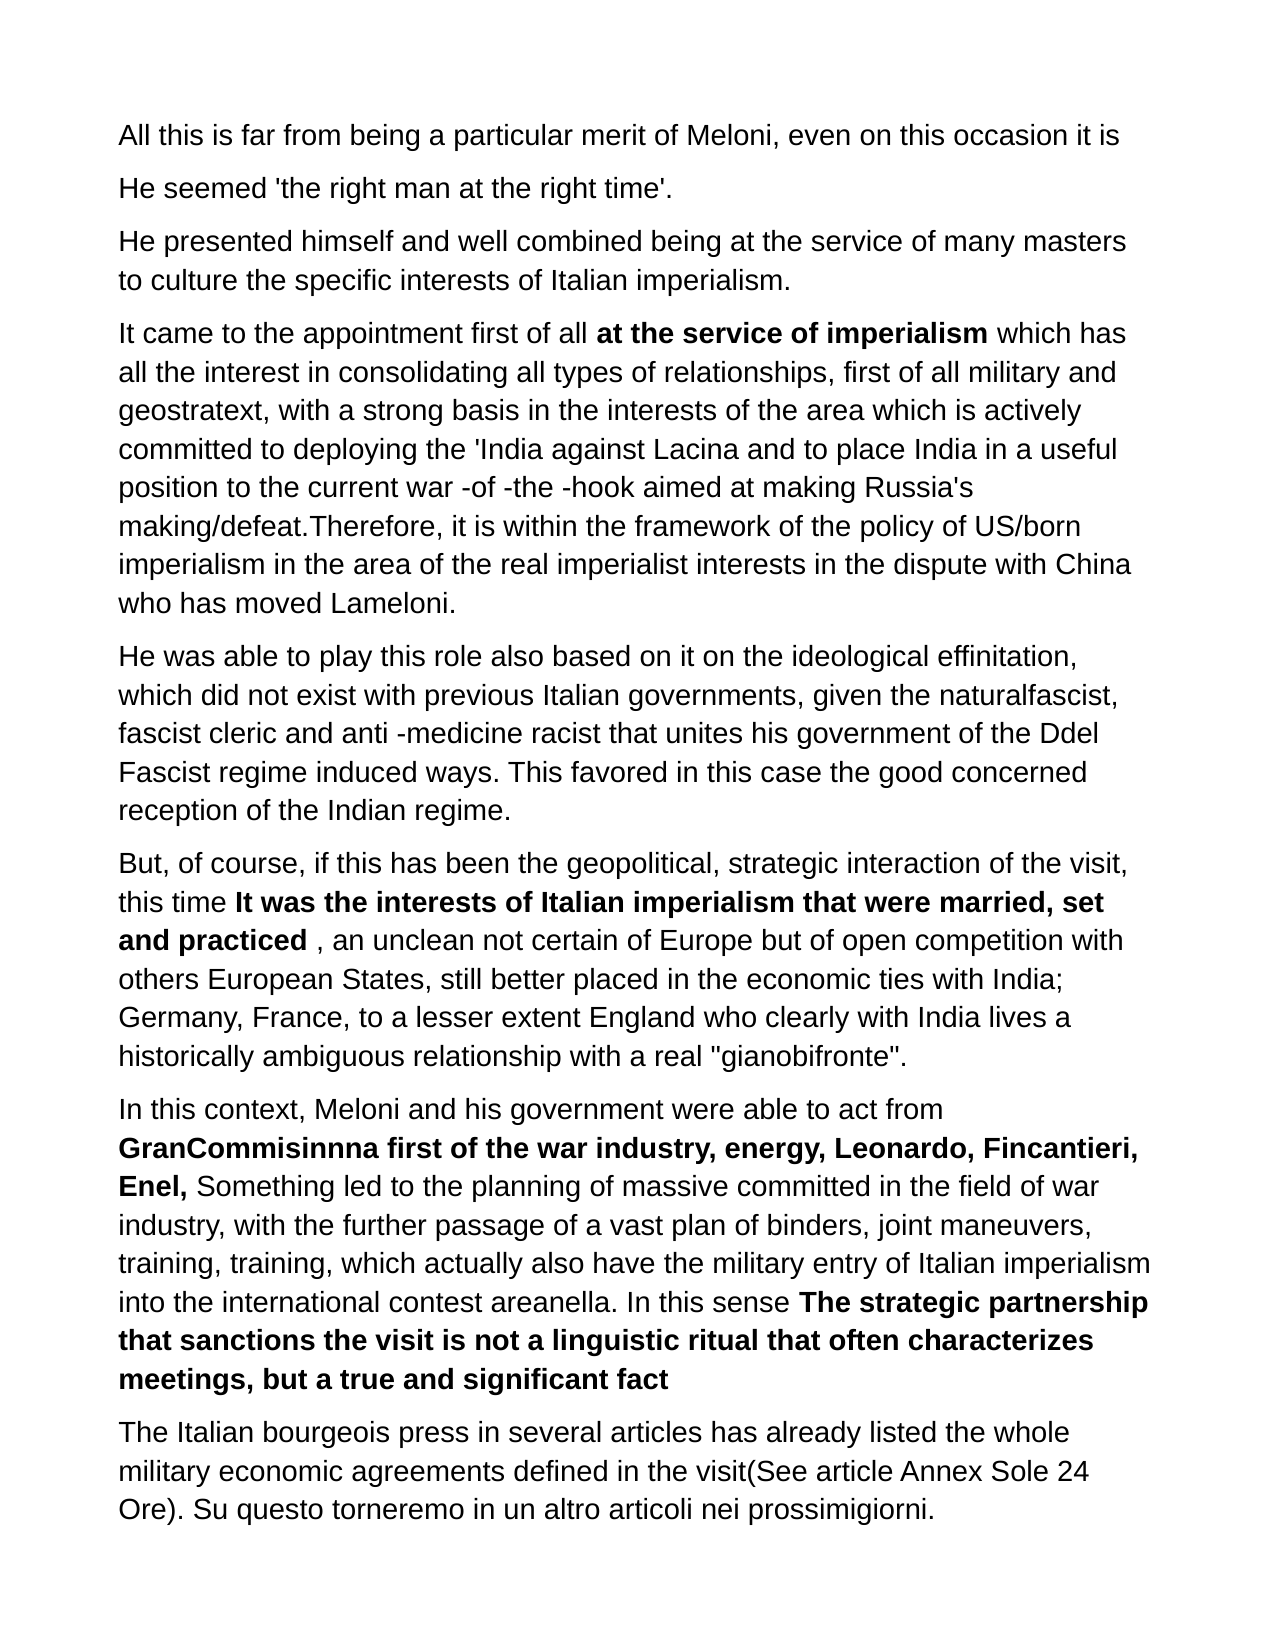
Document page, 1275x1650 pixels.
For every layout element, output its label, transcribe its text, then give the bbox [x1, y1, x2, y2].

text He was able to play this role also based on it on the ideological effinitation, which did not exist with previous Italian governments, given the naturalfascist, fascist cleric and anti -medicine racist that unites his government of the Ddel Fascist regime induced ways. This favored in this case the good concerned reception of the Indian regime. [118, 639, 1157, 827]
text But, of course, if this has been the geopolitical, strategic interaction of the visit, this time It was the interests of Italian imperialism that were married, set and practiced , an unclean not certain of Europe but of open competition with others European States, still better placed in the economic ties with India; Germany, France, to a lesser extent England who clearly with India lives a historically ambiguous relationship with a real "gianobifronte". [118, 846, 1157, 1072]
text In this context, Meloni and his government were able to act from GranCommisinnna first of the war industry, energy, Leonardo, Fincantieri, Enel, Something led to the planning of massive committed in the field of war industry, with the further passage of a vast plan of binders, joint maneuvers, training, training, which actually also have the military entry of Italian imperialism into the international contest areanella. In this sense The strategic partnership that sanctions the visit is not a linguistic ritual that often characterizes meetings, but a true and significant fact [118, 1092, 1157, 1395]
text It came to the appointment first of all at the service of imperialism which has all the interest in consolidating all types of relationships, first of all military and geostratext, with a strong basis in the interests of the area which is actively committed to deploying the 'India against Lacina and to place India in a useful position to the current war -of -the -hook aimed at making Russia's making/defeat.Therefore, it is within the framework of the policy of US/born imperialism in the area of the real imperialist interests in the dispute with China who has moved Lameloni. [118, 316, 1157, 619]
text He presented himself and well combined being at the service of many masters to culture the specific interests of Italian imperialism. [118, 224, 1157, 296]
text All this is far from being a particular merit of Meloni, even on this occasion it is [118, 118, 1157, 152]
text He seemed 'the right man at the right time'. [118, 171, 1157, 205]
text The Italian bourgeois press in several articles has already listed the whole military economic agreements defined in the visit(See article Annex Sole 24 Ore). Su questo torneremo in un altro articoli nei prossimigiorni. [118, 1415, 1157, 1526]
